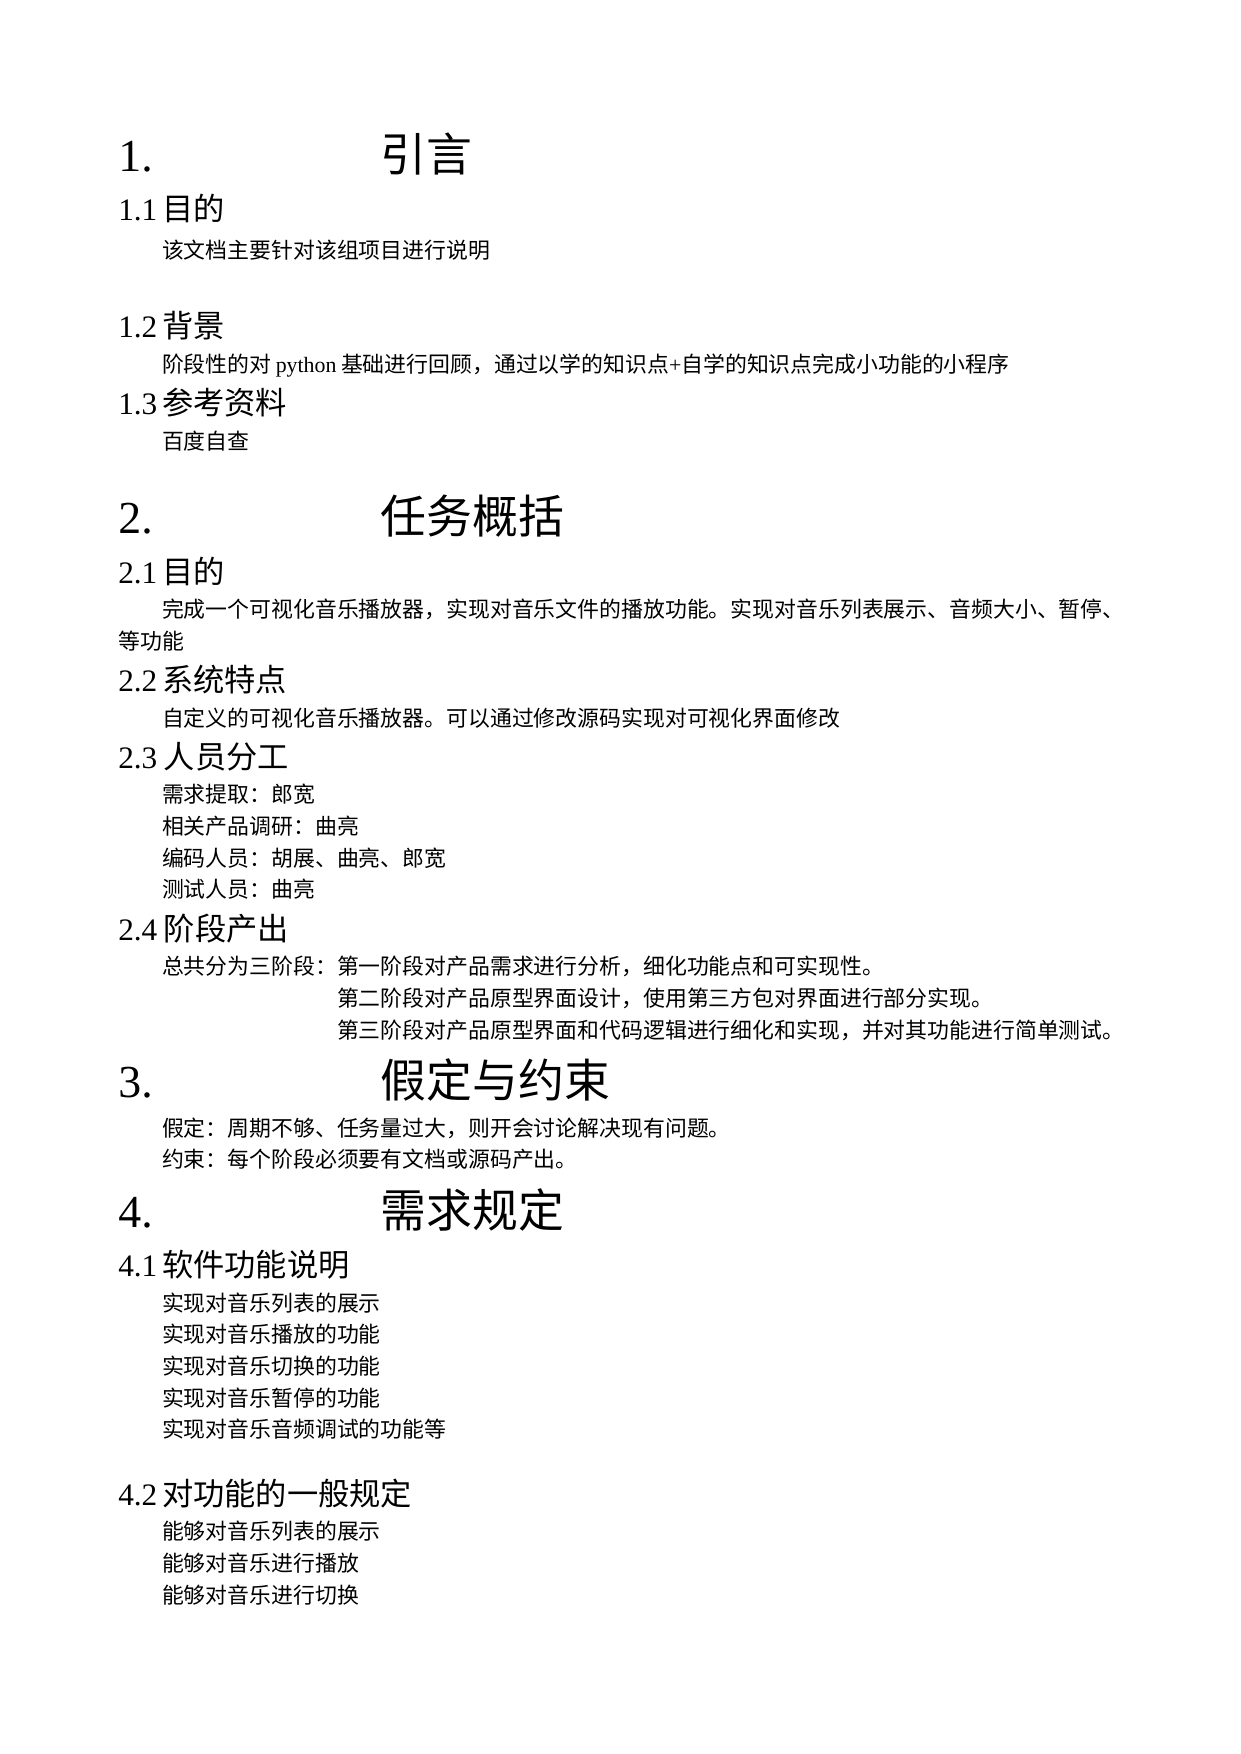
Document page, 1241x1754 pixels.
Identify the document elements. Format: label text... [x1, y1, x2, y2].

text 能够对音乐进行切换 [118, 1578, 1122, 1609]
text 假定：周期不够、任务量过大，则开会讨论解决现有问题。 [118, 1111, 1122, 1142]
text 能够对音乐列表的展示 [118, 1514, 1122, 1546]
text 4.2 对功能的一般规定 [118, 1469, 1122, 1514]
text 完成一个可视化音乐播放器，实现对音乐文件的播放功能。实现对音乐列表展示、音频大小、暂停、等功能 [118, 592, 1122, 655]
text 总共分为三阶段：第一阶段对产品需求进行分析，细化功能点和可实现性。 [118, 949, 1122, 981]
text 第二阶段对产品原型界面设计，使用第三方包对界面进行部分实现。 [118, 981, 1122, 1013]
text 百度自查 [118, 424, 1122, 455]
text 1.1 目的 [118, 184, 1122, 230]
text 实现对音乐音频调试的功能等 [118, 1412, 1122, 1444]
text 4.1 软件功能说明 [118, 1240, 1122, 1286]
text 2. 任务概括 [118, 481, 1122, 547]
text 阶段性的对python基础进行回顾，通过以学的知识点+自学的知识点完成小功能的小程序 [118, 347, 1122, 378]
text 约束：每个阶段必须要有文档或源码产出。 [118, 1142, 1122, 1174]
text 实现对音乐播放的功能 [118, 1317, 1122, 1349]
text 2.2 系统特点 [118, 655, 1122, 701]
text 该文档主要针对该组项目进行说明 [118, 230, 1122, 266]
text 测试人员：曲亮 [118, 872, 1122, 904]
text 3. 假定与约束 [118, 1044, 1122, 1111]
text 2.3人员分工 [118, 732, 1122, 777]
text 2.4阶段产出 [118, 904, 1122, 949]
text 能够对音乐进行播放 [118, 1546, 1122, 1578]
text 1.2 背景 [118, 302, 1122, 347]
text 需求提取：郎宽 [118, 777, 1122, 809]
text 第三阶段对产品原型界面和代码逻辑进行细化和实现，并对其功能进行简单测试。 [118, 1013, 1122, 1044]
text 自定义的可视化音乐播放器。可以通过修改源码实现对可视化界面修改 [118, 701, 1122, 732]
text 4. 需求规定 [118, 1174, 1122, 1240]
text 编码人员：胡展、曲亮、郎宽 [118, 841, 1122, 872]
text 1.3 参考资料 [118, 378, 1122, 424]
text 相关产品调研：曲亮 [118, 809, 1122, 841]
text 1. 引言 [118, 118, 1122, 184]
text 实现对音乐暂停的功能 [118, 1381, 1122, 1412]
text 实现对音乐切换的功能 [118, 1349, 1122, 1381]
text 2.1 目的 [118, 547, 1122, 592]
text 实现对音乐列表的展示 [118, 1286, 1122, 1317]
